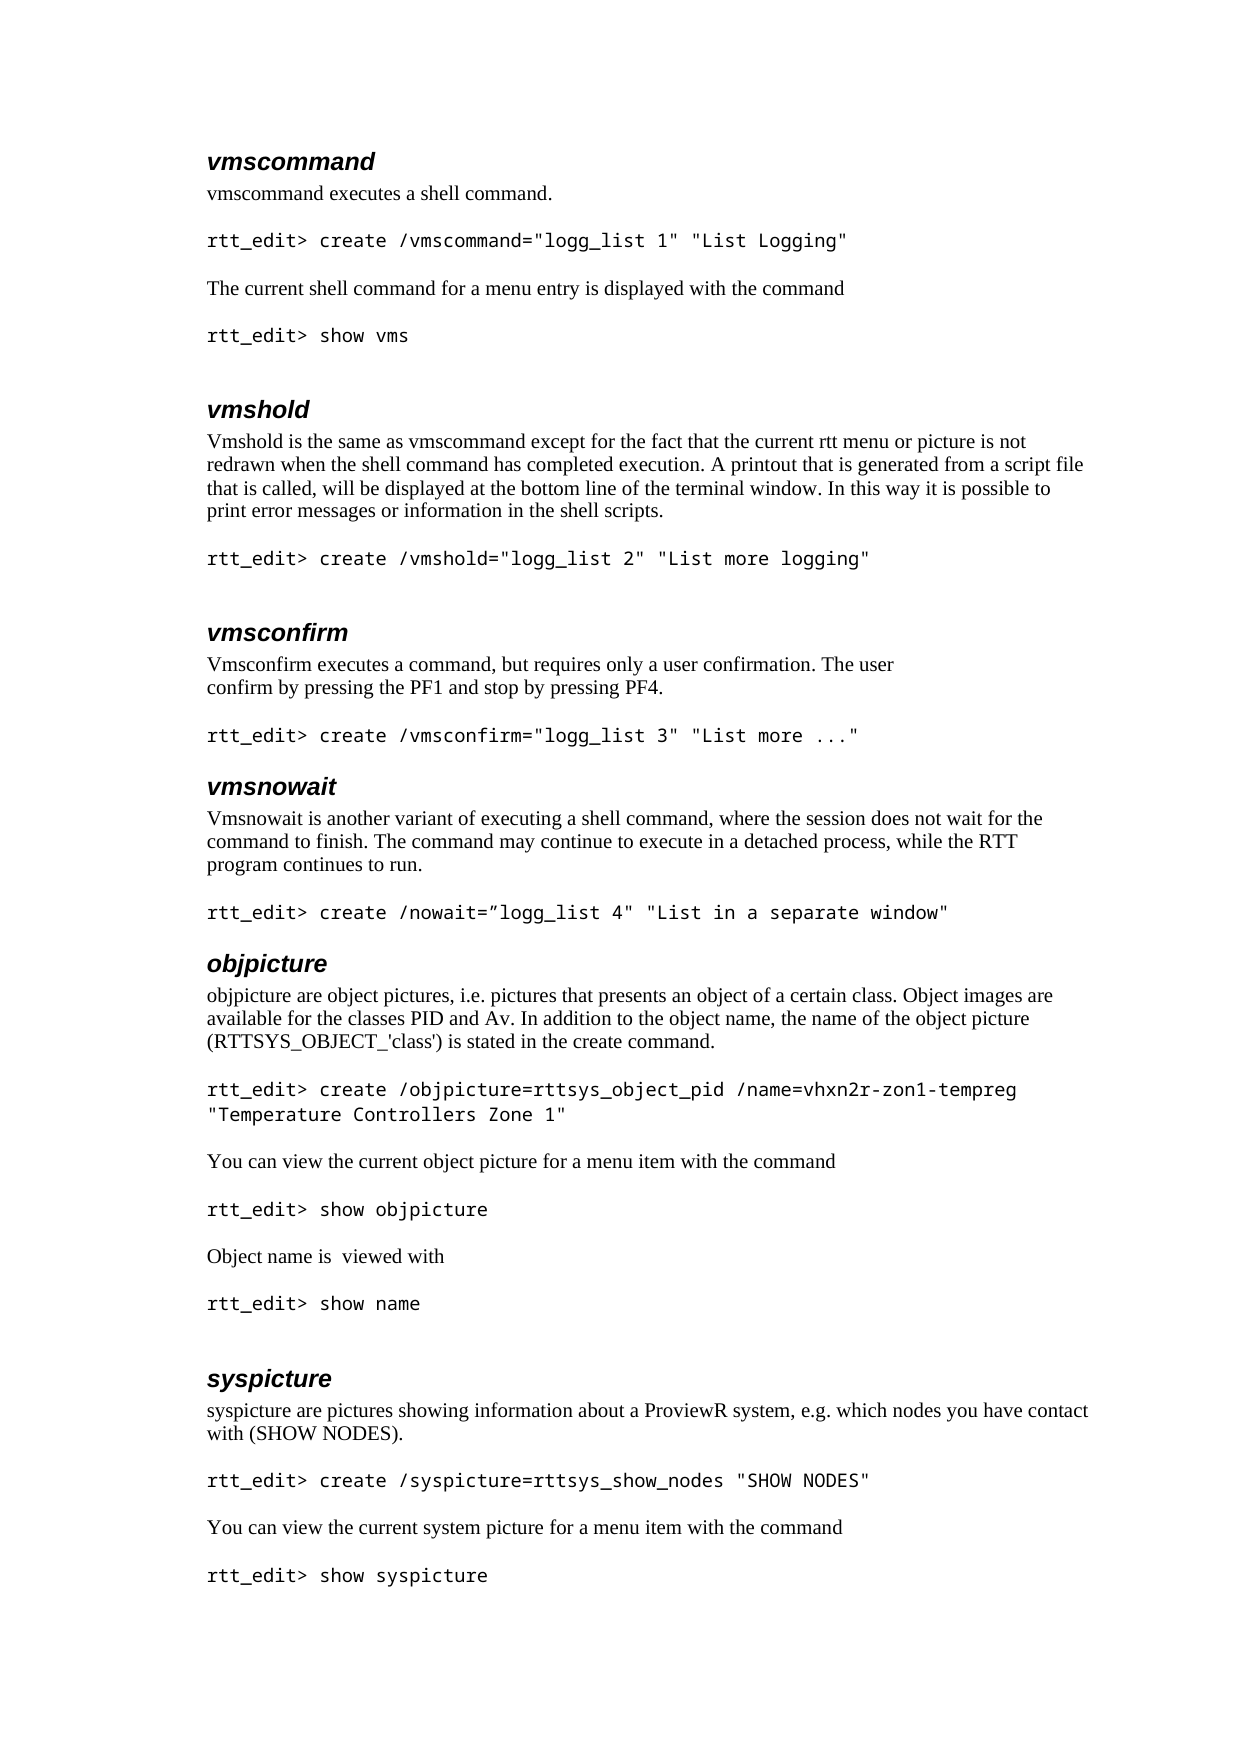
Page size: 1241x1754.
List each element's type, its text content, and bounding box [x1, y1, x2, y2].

text rtt_edit> create /vmsconfirm="logg_list 3" "List more ..." [207, 722, 1092, 748]
text Object name is viewed with [207, 1245, 1092, 1268]
text rtt_edit> create /objpicture=rttsys_object_pid /name=vhxn2r-zon1-tempreg "Temperature Controllers Zone 1" [207, 1076, 1092, 1127]
text rtt_edit> create /syspicture=rttsys_show_nodes "SHOW NODES" [207, 1468, 1092, 1493]
subtitle vmshold [207, 396, 1092, 424]
text syspicture are pictures showing information about a ProviewR system, e.g. which nodes you have contact with (SHOW NODES). [207, 1398, 1092, 1444]
text Vmsnowait is another variant of executing a shell command, where the session does not wait for the command to finish. The command may continue to execute in a detached process, while the RTT program continues to run. [207, 807, 1092, 876]
subtitle objpicture [207, 950, 1092, 978]
text confirm by pressing the PF1 and stop by pressing PF4. [207, 676, 1092, 699]
text rtt_edit> create /vmscommand="logg_list 1" "List Logging" [207, 228, 1092, 253]
text You can view the current system picture for a menu item with the command [207, 1516, 1092, 1539]
text rtt_edit> show vms [207, 322, 1092, 348]
text rtt_edit> create /vmshold="logg_list 2" "List more logging" [207, 545, 1092, 571]
subtitle vmscommand [207, 148, 1092, 176]
text rtt_edit> create /nowait=”logg_list 4" "List in a separate window" [207, 899, 1092, 925]
text vmscommand executes a shell command. [207, 182, 1092, 205]
text The current shell command for a menu entry is displayed with the command [207, 276, 1092, 299]
text rtt_edit> show syspicture [207, 1562, 1092, 1588]
text You can view the current object picture for a menu item with the command [207, 1150, 1092, 1173]
text Vmsconfirm executes a command, but requires only a user confirmation. The user [207, 653, 1092, 676]
subtitle vmsnowait [207, 773, 1092, 801]
text objpicture are object pictures, i.e. pictures that presents an object of a certain class. Object images are available for the classes PID and Av. In addition to the object name, the name of the object picture (RTTSYS_OBJECT_'class') is stated in the create command. [207, 984, 1092, 1053]
subtitle syspicture [207, 1364, 1092, 1392]
subtitle vmsconfirm [207, 619, 1092, 647]
text rtt_edit> show name [207, 1291, 1092, 1316]
text Vmshold is the same as vmscommand except for the fact that the current rtt menu or picture is not redrawn when the shell command has completed execution. A printout that is generated from a script file that is called, will be displayed at the bottom line of the terminal window. In this way it is possible to print error messages or information in the shell scripts. [207, 430, 1092, 522]
text rtt_edit> show objpicture [207, 1196, 1092, 1222]
